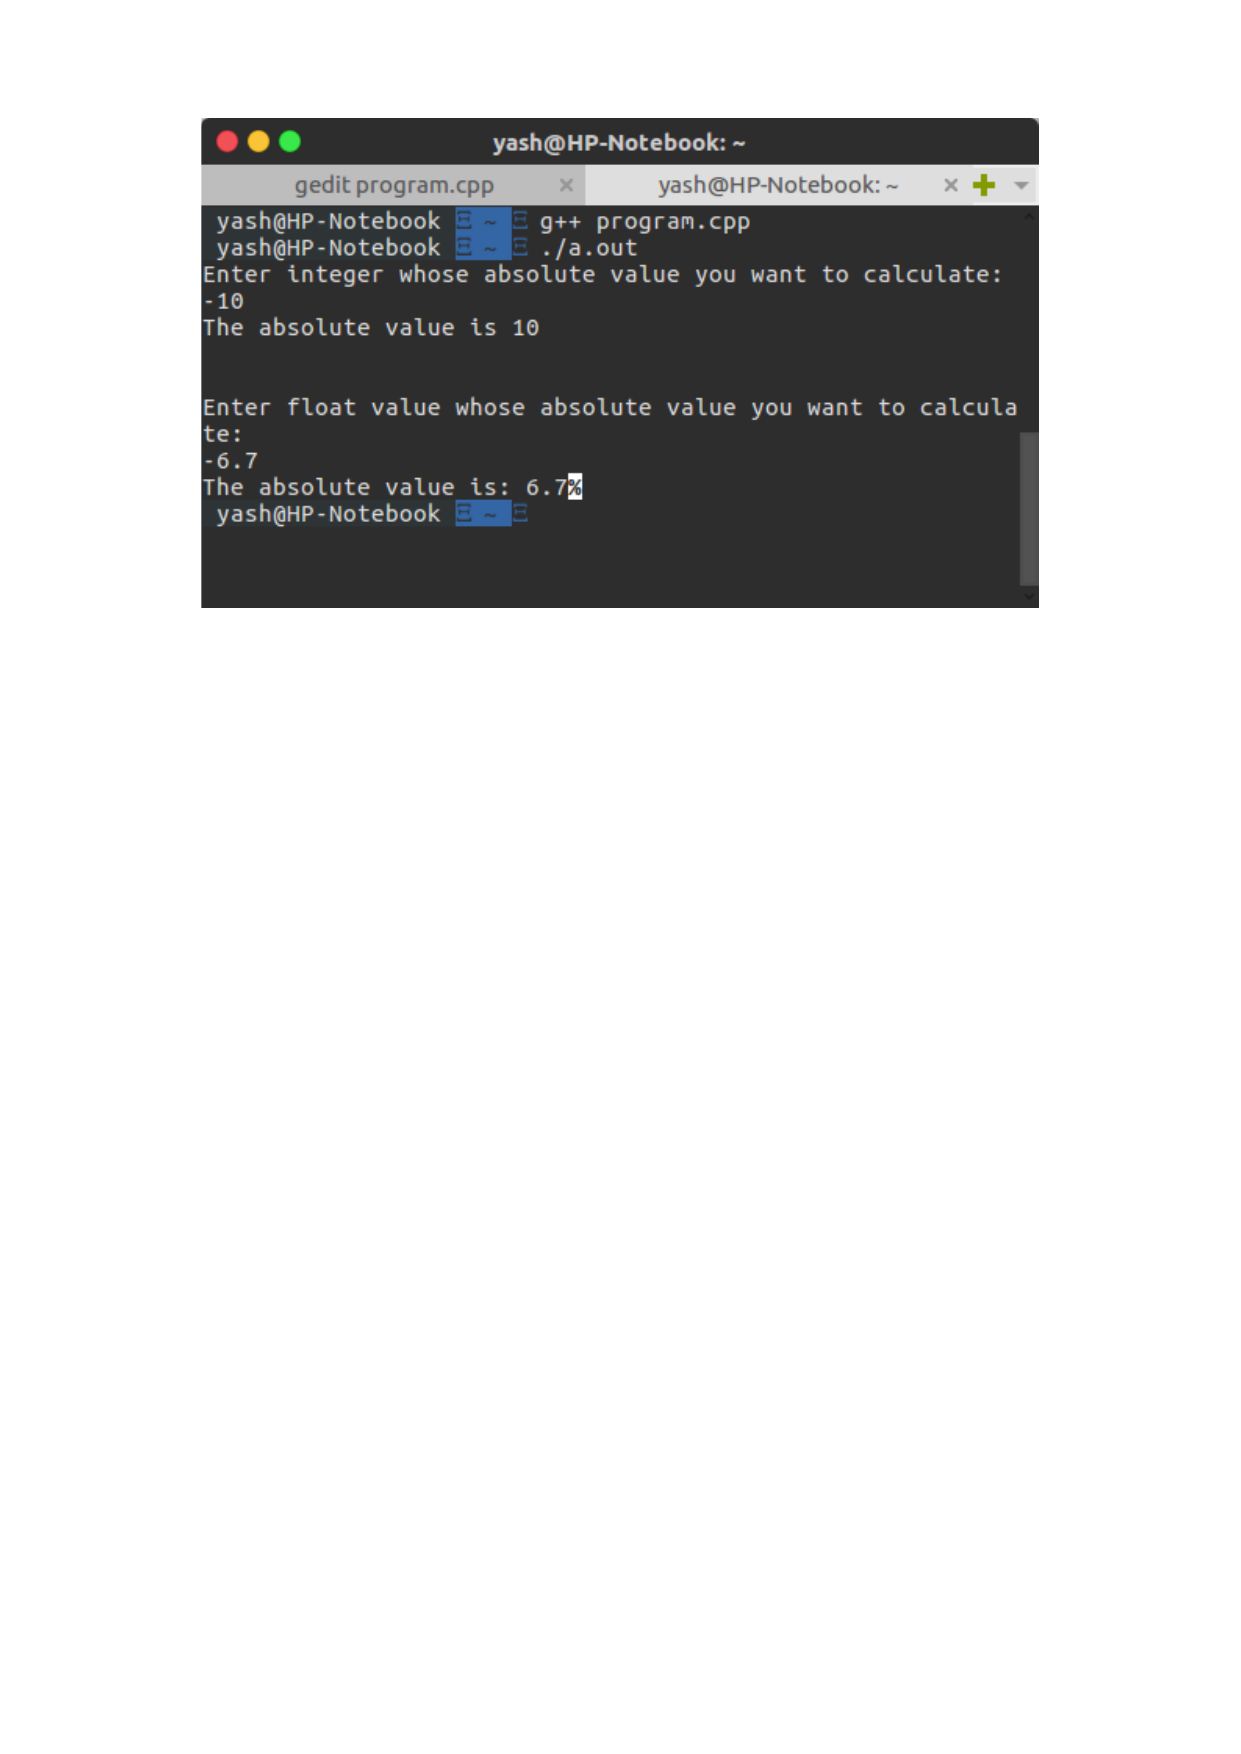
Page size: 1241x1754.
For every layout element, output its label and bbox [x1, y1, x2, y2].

picture [201, 118, 1039, 608]
